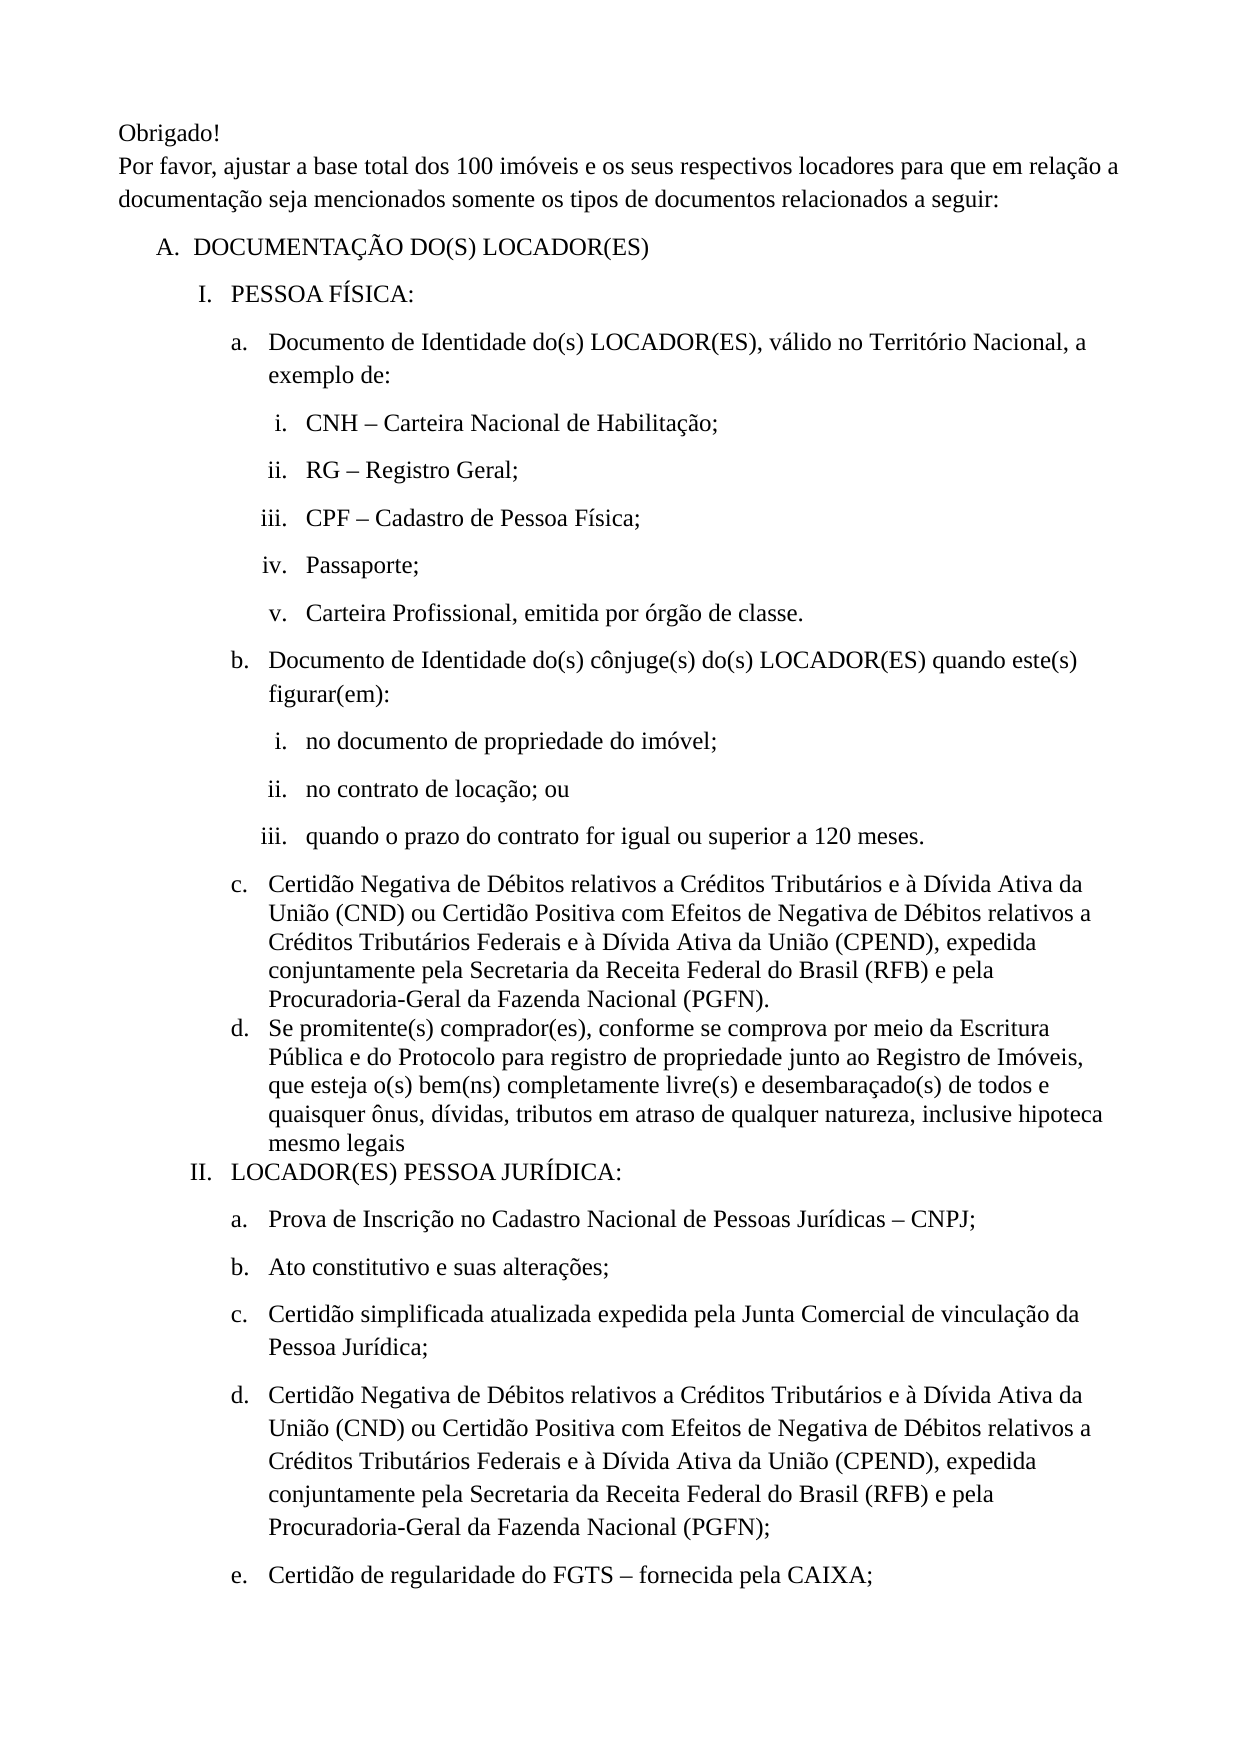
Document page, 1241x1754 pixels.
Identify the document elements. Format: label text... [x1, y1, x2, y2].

list Documento de Identidade do(s) LOCADOR(ES), válido no Território Nacional, a exemplo de: [231, 327, 1122, 389]
list DOCUMENTAÇÃO DO(S) LOCADOR(ES) [156, 232, 1122, 261]
list Certidão simplificada atualizada expedida pela Junta Comercial de vinculação da Pessoa Jurídica; [231, 1299, 1122, 1361]
list Carteira Profissional, emitida por órgão de classe. [287, 598, 1122, 627]
list Se promitente(s) comprador(es), conforme se comprova por meio da Escritura Pública e do Protocolo para registro de propriedade junto ao Registro de Imóveis, que esteja o(s) bem(ns) completamente livre(s) e desembaraçado(s) de todos e quaisquer ônus, dívidas, tributos em atraso de qualquer natureza, inclusive hipoteca mesmo legais [231, 1013, 1122, 1157]
list Certidão Negativa de Débitos relativos a Créditos Tributários e à Dívida Ativa da União (CND) ou Certidão Positiva com Efeitos de Negativa de Débitos relativos a Créditos Tributários Federais e à Dívida Ativa da União (CPEND), expedida conjuntamente pela Secretaria da Receita Federal do Brasil (RFB) e pela Procuradoria-Geral da Fazenda Nacional (PGFN); [231, 1380, 1122, 1541]
list Certidão Negativa de Débitos relativos a Créditos Tributários e à Dívida Ativa da União (CND) ou Certidão Positiva com Efeitos de Negativa de Débitos relativos a Créditos Tributários Federais e à Dívida Ativa da União (CPEND), expedida conjuntamente pela Secretaria da Receita Federal do Brasil (RFB) e pela Procuradoria-Geral da Fazenda Nacional (PGFN). [231, 869, 1122, 1013]
list quando o prazo do contrato for igual ou superior a 120 meses. [287, 821, 1122, 850]
list LOCADOR(ES) PESSOA JURÍDICA: [212, 1157, 1122, 1185]
list Prova de Inscrição no Cadastro Nacional de Pessoas Jurídicas – CNPJ; [231, 1204, 1122, 1233]
list CPF – Cadastro de Pessoa Física; [287, 503, 1122, 532]
list no contrato de locação; ou [287, 774, 1122, 803]
list Ato constitutivo e suas alterações; [231, 1252, 1122, 1281]
text Obrigado! Por favor, ajustar a base total dos 100 imóveis e os seus respectivos locadores para que em relação a documentação seja mencionados somente os tipos de documentos relacionados a seguir: [118, 118, 1122, 213]
list PESSOA FÍSICA: [212, 279, 1122, 308]
list RG – Registro Geral; [287, 455, 1122, 484]
list no documento de propriedade do imóvel; [287, 726, 1122, 755]
list CNH – Carteira Nacional de Habilitação; [287, 408, 1122, 436]
list Certidão de regularidade do FGTS – fornecida pela CAIXA; [231, 1560, 1122, 1588]
list Documento de Identidade do(s) cônjuge(s) do(s) LOCADOR(ES) quando este(s) figurar(em): [231, 646, 1122, 707]
list Passaporte; [287, 550, 1122, 579]
